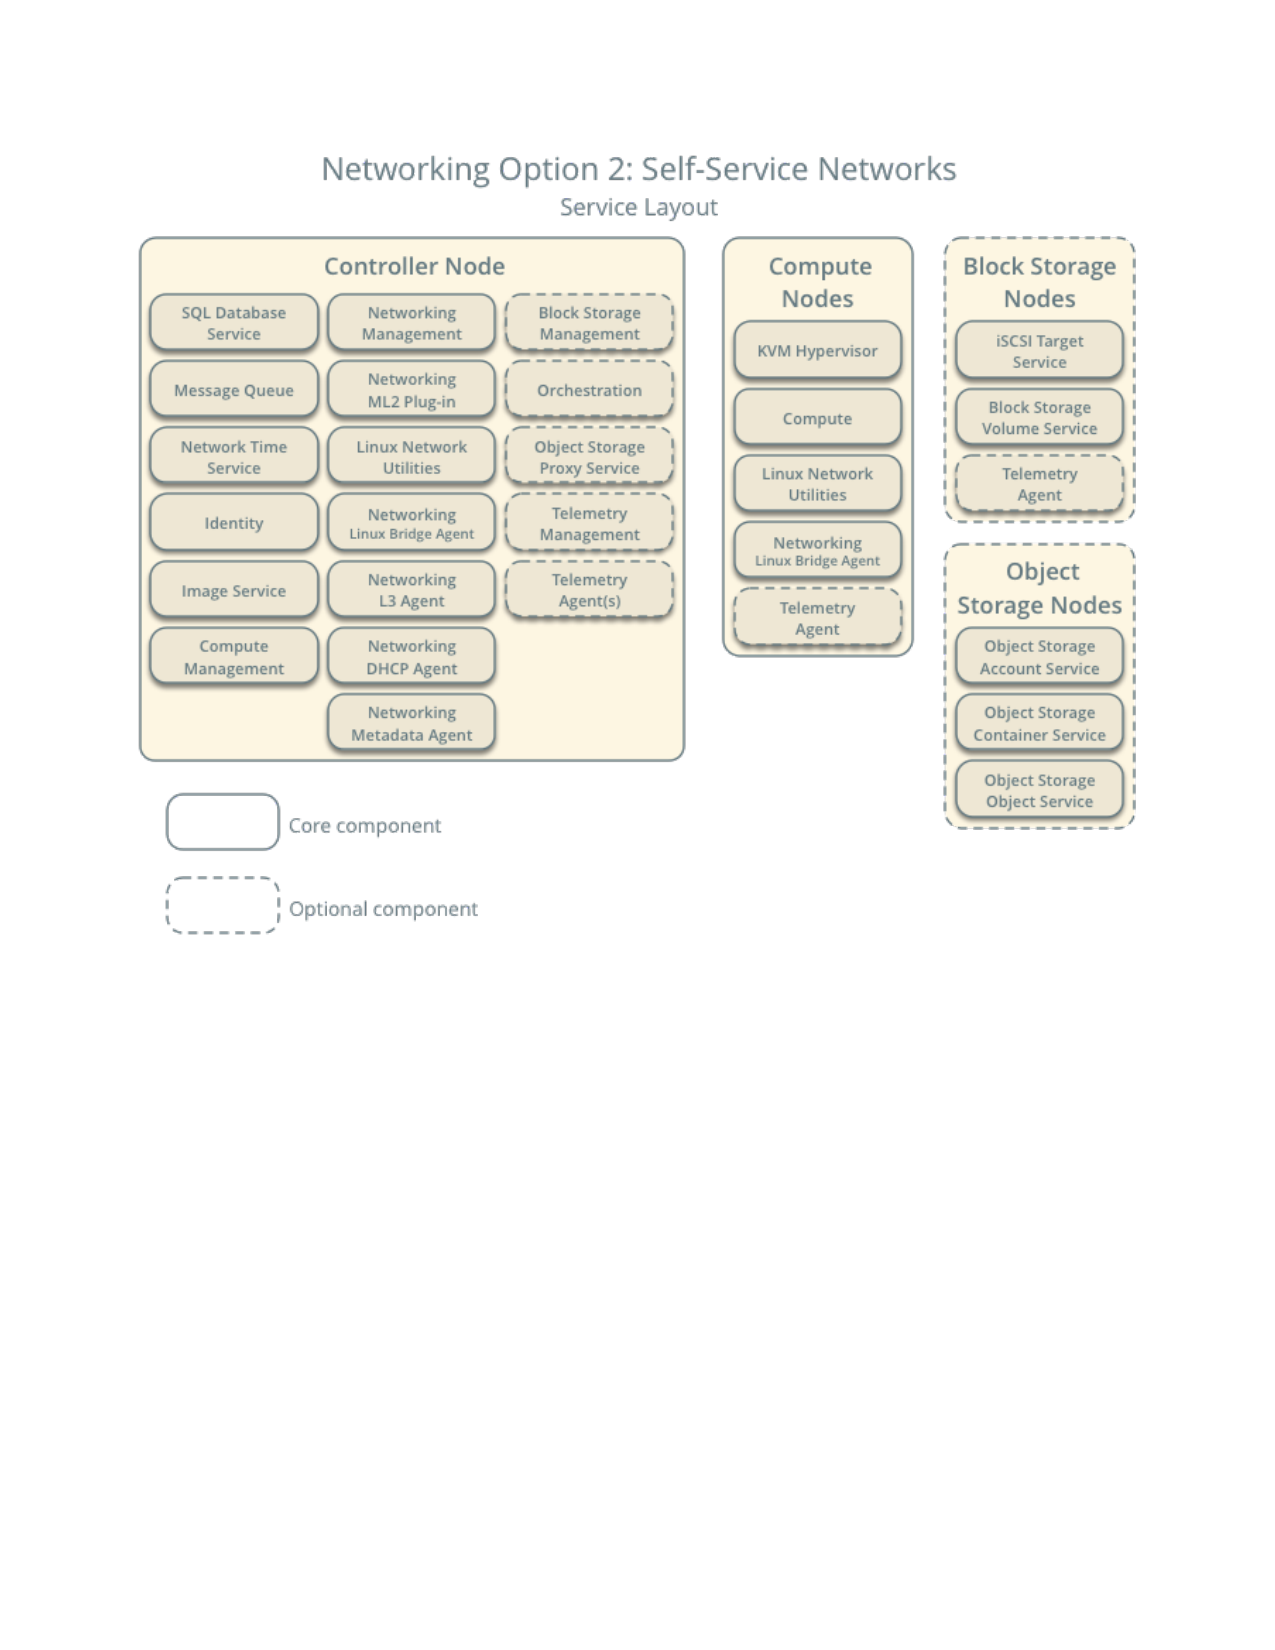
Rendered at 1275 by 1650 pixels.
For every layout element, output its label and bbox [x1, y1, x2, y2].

picture [118, 118, 1157, 957]
